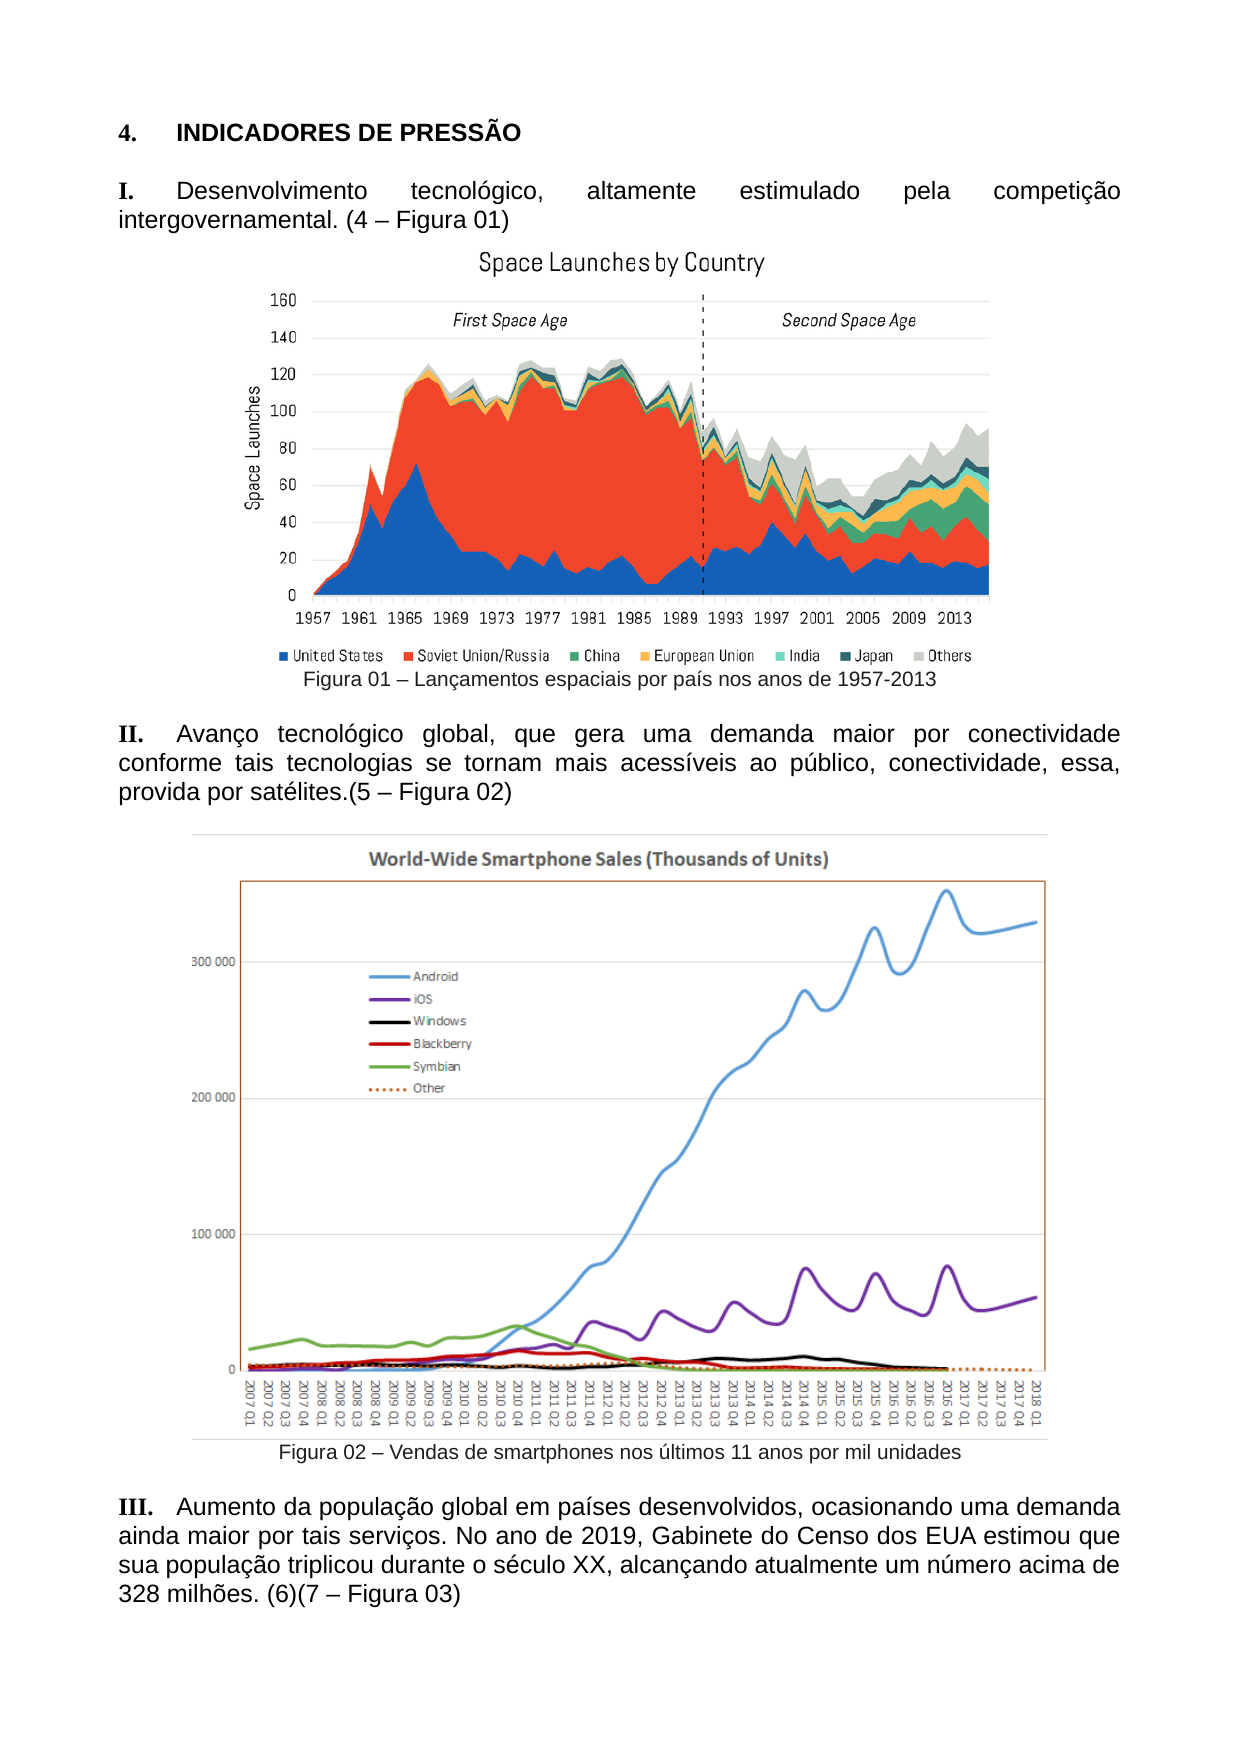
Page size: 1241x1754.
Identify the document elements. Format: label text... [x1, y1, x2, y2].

text Figura 02 – Vendas de smartphones nos últimos 11 anos por mil unidades [118, 834, 1122, 1463]
list INDICADORES DE PRESSÃO [118, 118, 1122, 147]
list Avanço tecnológico global, que gera uma demanda maior por conectividade conforme tais tecnologias se tornam mais acessíveis ao público, conectividade, essa, provida por satélites.(5 – Figura 02) [118, 719, 1122, 806]
text Figura 01 – Lançamentos espaciais por país nos anos de 1957-2013 [118, 233, 1122, 690]
list Aumento da população global em países desenvolvidos, ocasionando uma demanda ainda maior por tais serviços. No ano de 2019, Gabinete do Censo dos EUA estimou que sua população triplicou durante o século XX, alcançando atualmente um número acima de 328 milhões. (6)(7 – Figura 03) [118, 1492, 1122, 1607]
list Desenvolvimento tecnológico, altamente estimulado pela competição intergovernamental. (4 – Figura 01) [118, 176, 1122, 233]
picture [222, 233, 1018, 667]
picture [191, 834, 1049, 1440]
